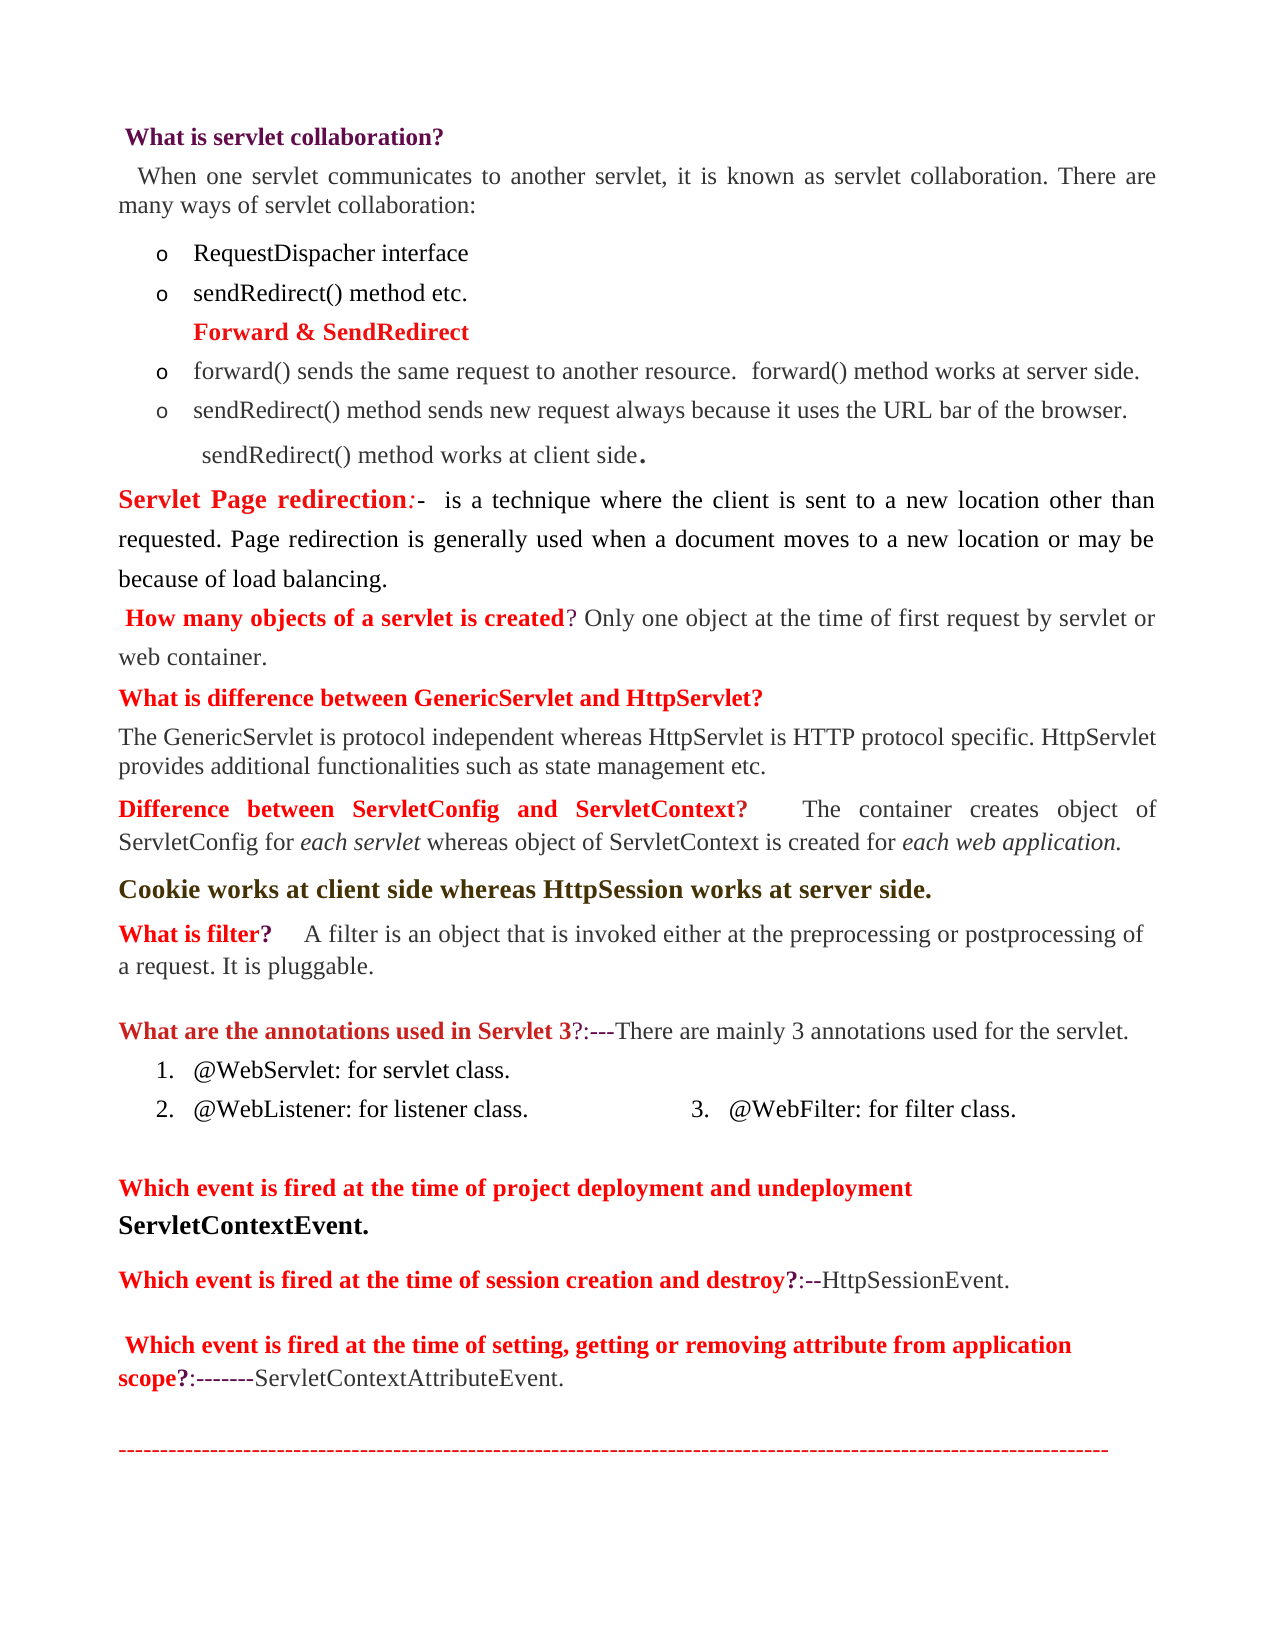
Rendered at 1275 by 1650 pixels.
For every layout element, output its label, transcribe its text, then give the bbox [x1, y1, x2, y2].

list forward() sends the same request to another resource. forward() method works at server side. [156, 346, 1157, 385]
text How many objects of a servlet is created? Only one object at the time of first request by servlet or web container. [118, 592, 1157, 671]
text sendRedirect() method works at client side. [118, 430, 1157, 469]
text What are the annotations used in Servlet 3?:---There are mainly 3 annotations used for the servlet. [118, 1013, 1157, 1045]
list sendRedirect() method etc. [156, 268, 1157, 307]
text Servlet Page redirection:- is a technique where the client is sent to a new location other than requested. Page redirection is generally used when a document moves to a new location or may be because of load balancing. [118, 475, 1157, 592]
text The GenericServlet is protocol independent whereas HttpServlet is HTTP protocol specific. HttpServlet provides additional functionalities such as state management etc. [118, 722, 1157, 780]
text Difference between ServletConfig and ServletContext? The container creates object of ServletConfig for each servlet whereas object of ServletContext is created for each web application. [118, 790, 1157, 855]
text Cookie works at client side whereas HttpSession works at server side. [118, 866, 1157, 905]
list RequestDispacher interface [156, 229, 1157, 268]
text Which event is fired at the time of project deployment and undeployment ServletContextEvent. [118, 1162, 1157, 1241]
subtitle Which event is fired at the time of setting, getting or removing attribute from application scope?:-------ServletContextAttributeEvent. [118, 1326, 1157, 1391]
list @WebServlet: for servlet class. [156, 1045, 1157, 1084]
subtitle What is servlet collaboration? [118, 118, 1157, 151]
list sendRedirect() method sends new request always because it uses the URL bar of the browser. [156, 385, 1157, 424]
text What is filter? A filter is an object that is invoked either at the preprocessing or postprocessing of a request. It is pluggable. [118, 915, 1157, 980]
text Forward & SendRedirect [193, 307, 1157, 346]
subtitle Which event is fired at the time of session creation and destroy?:--HttpSessionEvent. [118, 1261, 1157, 1294]
list @WebListener: for listener class. 3. @WebFilter: for filter class. [156, 1084, 1157, 1123]
subtitle What is difference between GenericServlet and HttpServlet? [118, 679, 1157, 712]
text ----------------------------------------------------------------------------------------------------------------------- [118, 1434, 1157, 1463]
text When one servlet communicates to another servlet, it is known as servlet collaboration. There are many ways of servlet collaboration: [118, 161, 1157, 218]
